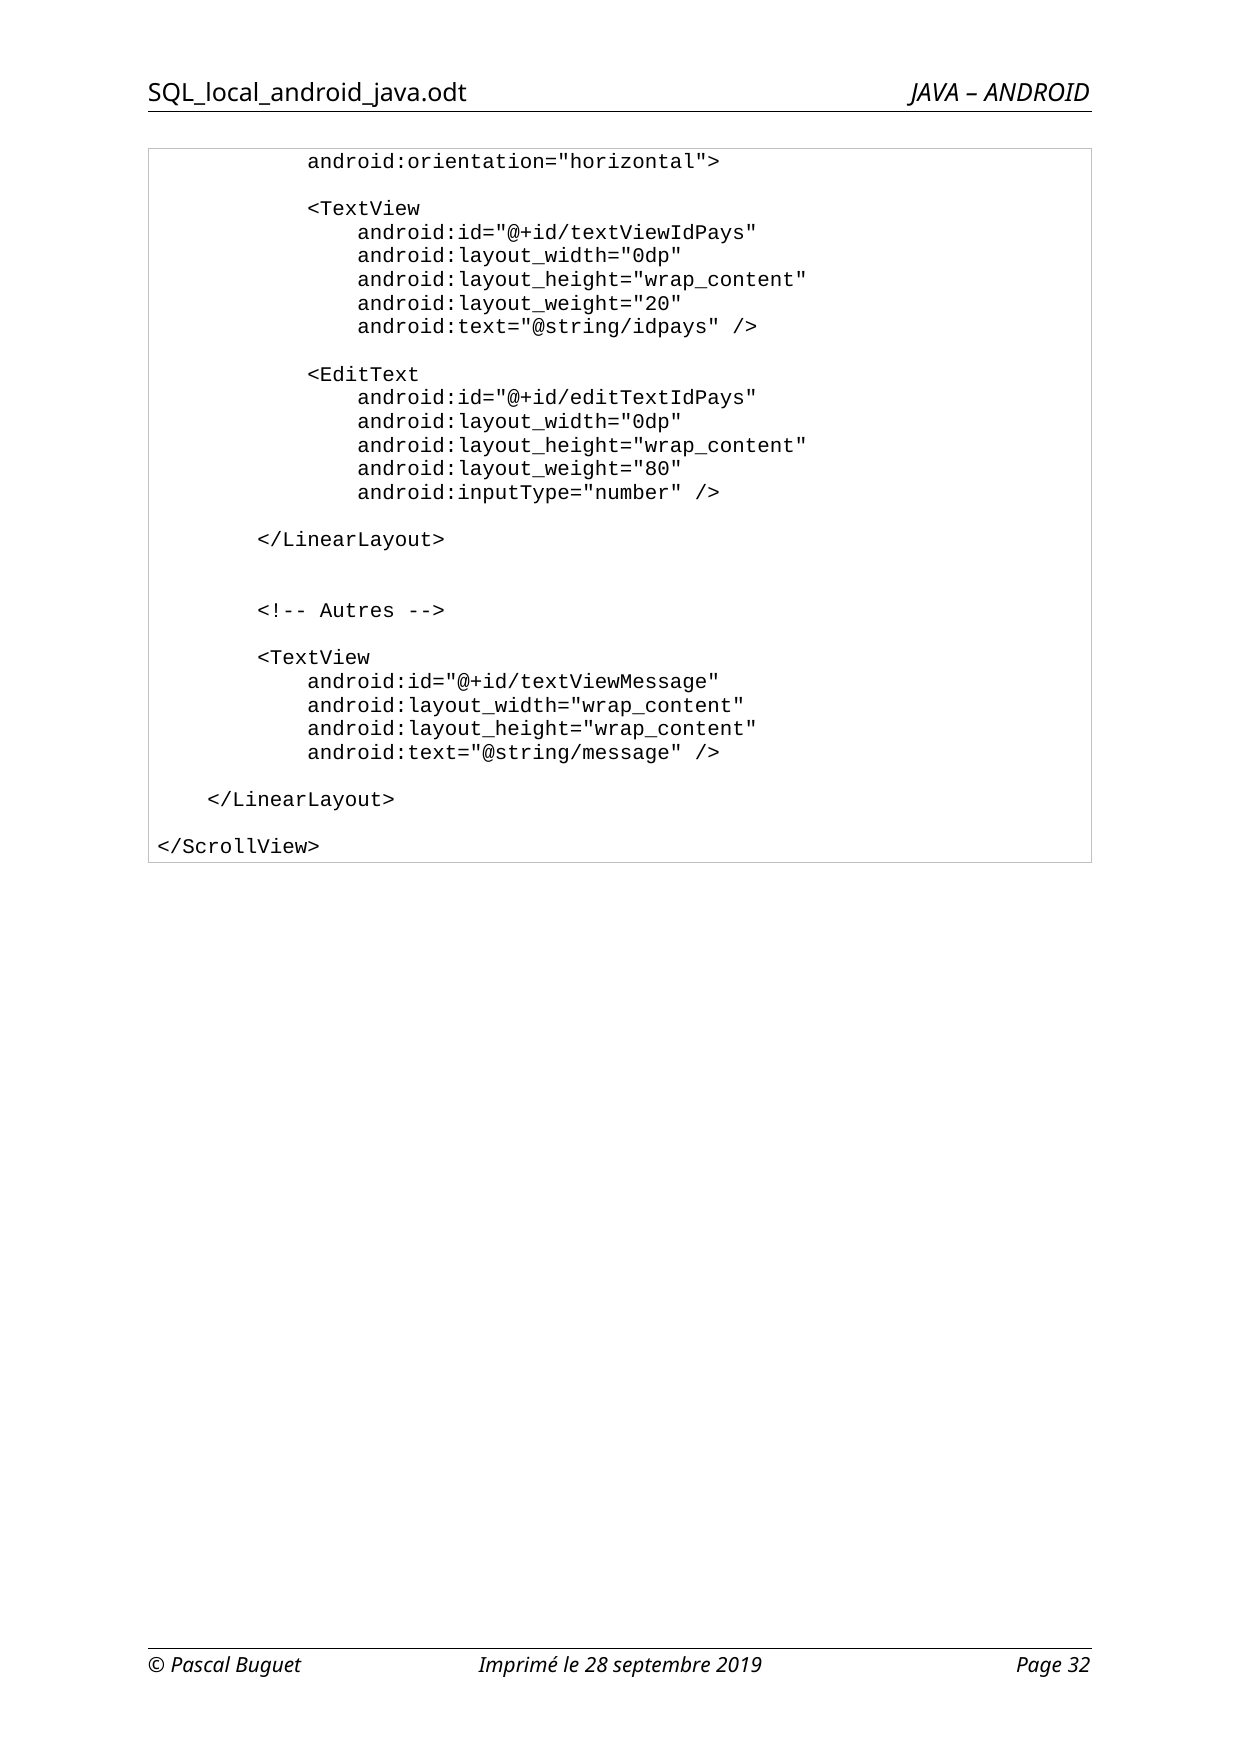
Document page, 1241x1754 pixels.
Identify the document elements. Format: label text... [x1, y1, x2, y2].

text android:layout_weight="80" [149, 455, 1091, 479]
text android:text="@string/idpays" /> [149, 313, 1091, 337]
text android:layout_width="wrap_content" [149, 692, 1091, 715]
text android:layout_height="wrap_content" [149, 431, 1091, 455]
text android:layout_height="wrap_content" [149, 715, 1091, 739]
text <EditText [149, 361, 1091, 384]
text android:inputType="number" /> [149, 479, 1091, 502]
text <TextView [149, 195, 1091, 219]
text </LinearLayout> [149, 786, 1091, 810]
text android:orientation="horizontal"> [149, 149, 1091, 171]
text android:text="@string/message" /> [149, 739, 1091, 762]
text </LinearLayout> [149, 526, 1091, 550]
text android:id="@+id/editTextIdPays" [149, 384, 1091, 408]
text android:id="@+id/textViewMessage" [149, 668, 1091, 692]
text </ScrollView> [149, 833, 1091, 862]
text <TextView [149, 644, 1091, 668]
text android:layout_weight="20" [149, 289, 1091, 313]
text android:id="@+id/textViewIdPays" [149, 219, 1091, 242]
text <!-- Autres --> [149, 597, 1091, 621]
text android:layout_width="0dp" [149, 408, 1091, 431]
text android:layout_width="0dp" [149, 242, 1091, 266]
text android:layout_height="wrap_content" [149, 266, 1091, 289]
